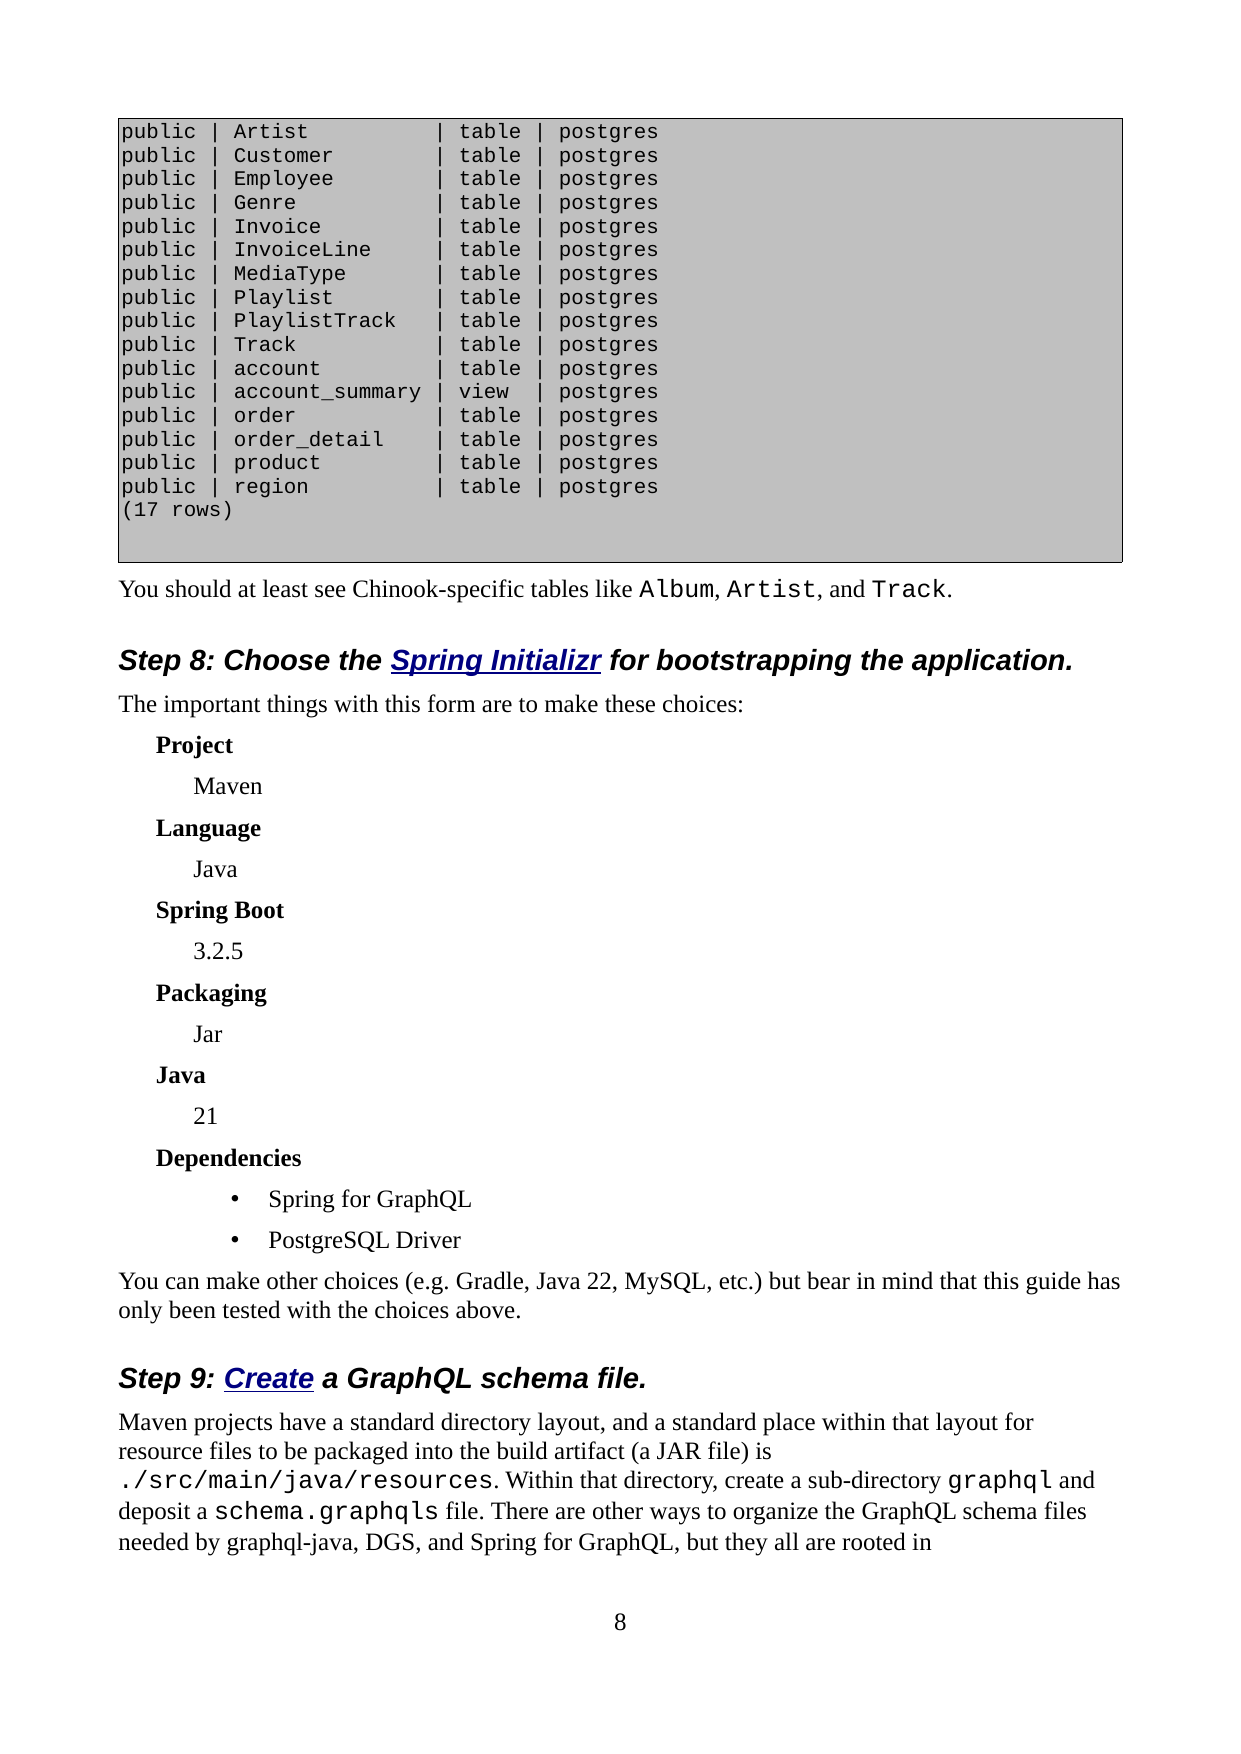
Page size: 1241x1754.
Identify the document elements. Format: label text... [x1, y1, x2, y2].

text public | account | table | postgres [119, 354, 1122, 378]
text public | Playlist | table | postgres [119, 284, 1122, 307]
list Dependencies [118, 1143, 1122, 1171]
text public | product | table | postgres [119, 449, 1122, 473]
text public | order_detail | table | postgres [119, 426, 1122, 449]
text public | Invoice | table | postgres [119, 213, 1122, 236]
list Spring Boot [118, 895, 1122, 924]
subtitle Step 9: Create a GraphQL schema file. [118, 1361, 1122, 1395]
text public | Customer | table | postgres [119, 142, 1122, 165]
list Java [118, 1060, 1122, 1089]
subtitle Step 8: Choose the Spring Initializr for bootstrapping the application. [118, 643, 1122, 676]
text public | account_summary | view | postgres [119, 378, 1122, 402]
text public | MediaType | table | postgres [119, 260, 1122, 284]
list 3.2.5 [118, 936, 1122, 965]
text public | order | table | postgres [119, 402, 1122, 426]
list Language [118, 813, 1122, 841]
text public | Artist | table | postgres [119, 119, 1122, 142]
text public | Employee | table | postgres [119, 165, 1122, 189]
list Jar [118, 1019, 1122, 1048]
list Spring for GraphQL [231, 1184, 1122, 1213]
text public | region | table | postgres [119, 473, 1122, 496]
text public | Genre | table | postgres [119, 189, 1122, 213]
text Maven projects have a standard directory layout, and a standard place within that layout for resource files to be packaged into the build artifact (a JAR file) is ./src/main/java/resources. Within that directory, create a sub-directory graphql and deposit a schema.graphqls file. There are other ways to organize the GraphQL schema files needed by graphql-java, DGS, and Spring for GraphQL, but they all are rooted in [118, 1407, 1122, 1555]
list PostgreSQL Driver [231, 1225, 1122, 1254]
text You should at least see Chinook-specific tables like Album, Artist, and Track. [118, 574, 1122, 605]
list Java [118, 854, 1122, 883]
list 21 [118, 1101, 1122, 1130]
list Maven [118, 771, 1122, 800]
list Project [118, 730, 1122, 759]
text public | PlaylistTrack | table | postgres [119, 307, 1122, 331]
text (17 rows) [119, 496, 1122, 523]
text You can make other choices (e.g. Gradle, Java 22, MySQL, etc.) but bear in mind that this guide has only been tested with the choices above. [118, 1266, 1122, 1324]
list Packaging [118, 978, 1122, 1006]
text public | Track | table | postgres [119, 331, 1122, 354]
text The important things with this form are to make these choices: [118, 689, 1122, 718]
text public | InvoiceLine | table | postgres [119, 236, 1122, 260]
